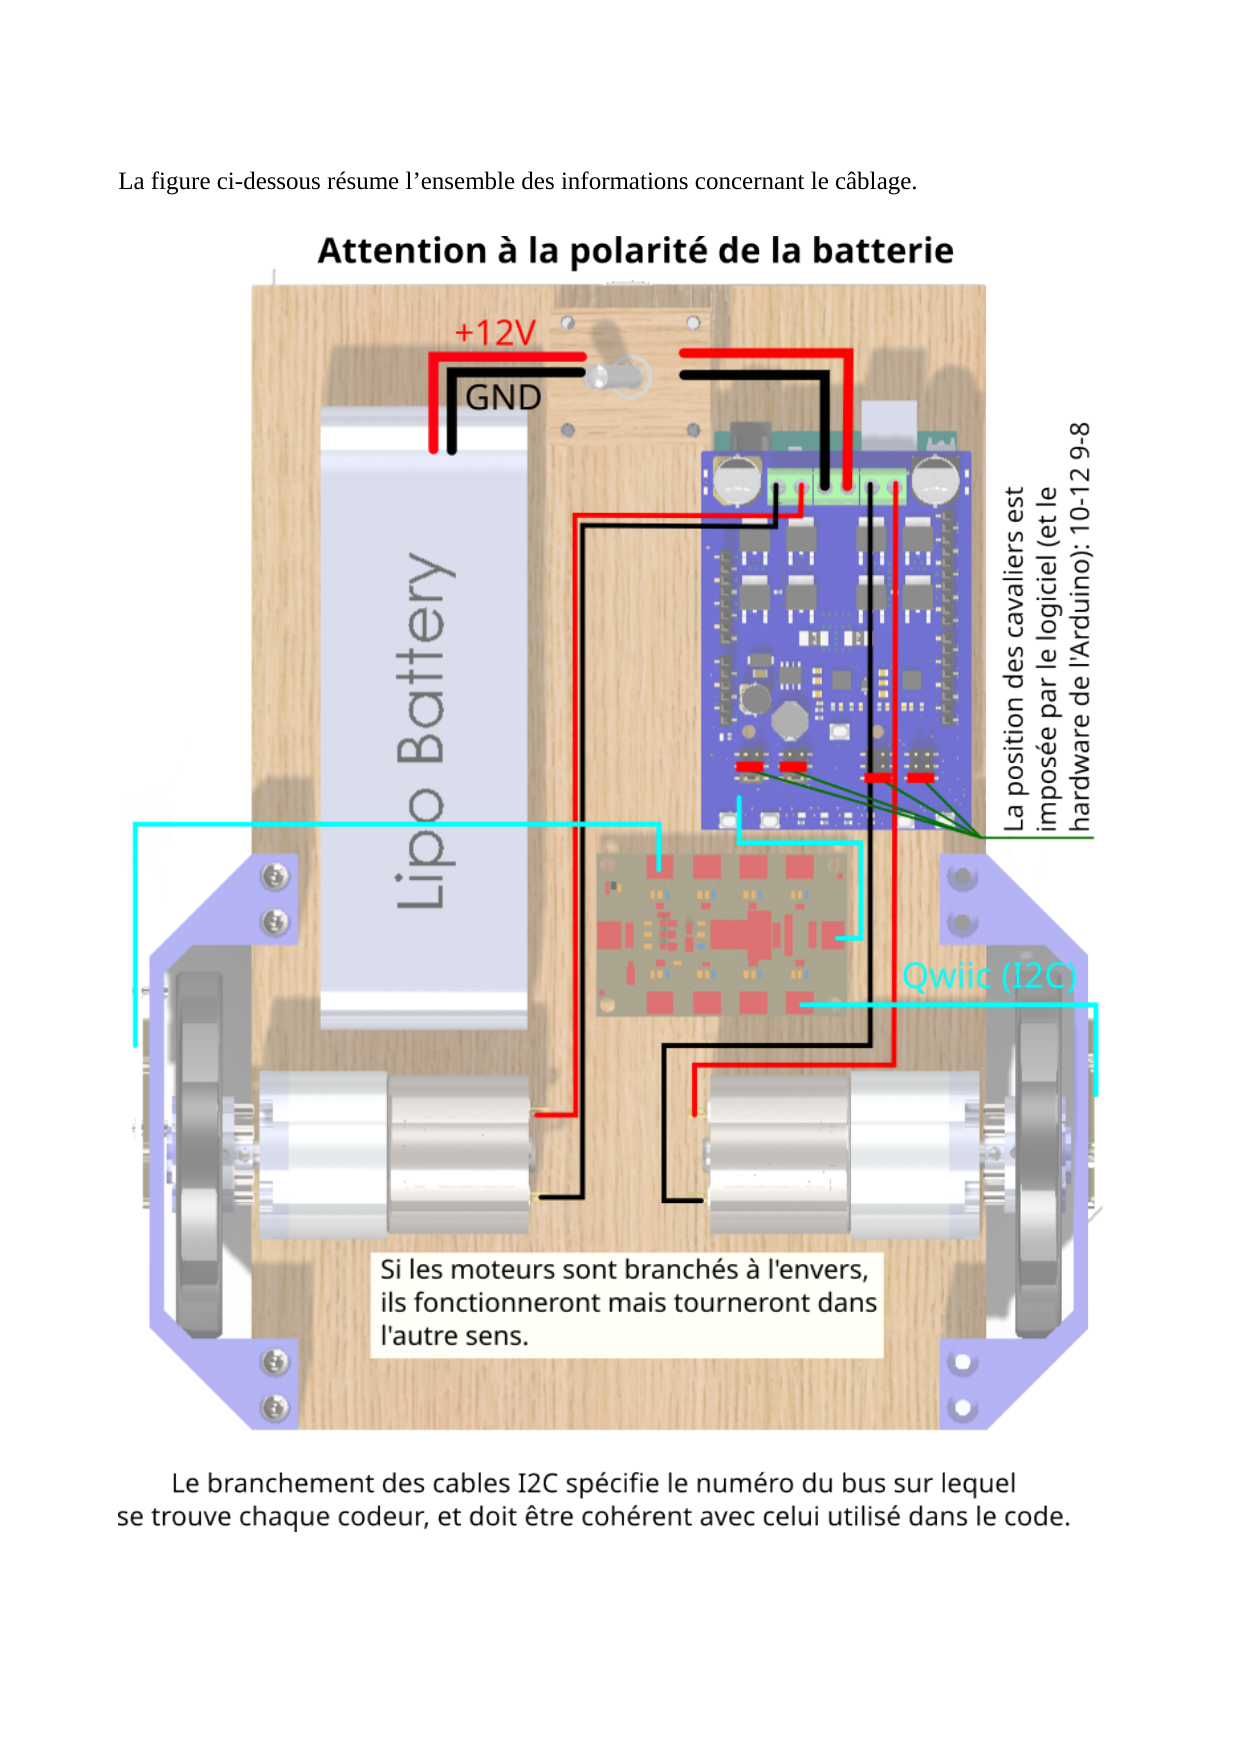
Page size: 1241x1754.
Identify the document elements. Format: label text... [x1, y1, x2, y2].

text La figure ci-dessous résume l’ensemble des informations concernant le câblage. [118, 166, 1122, 194]
